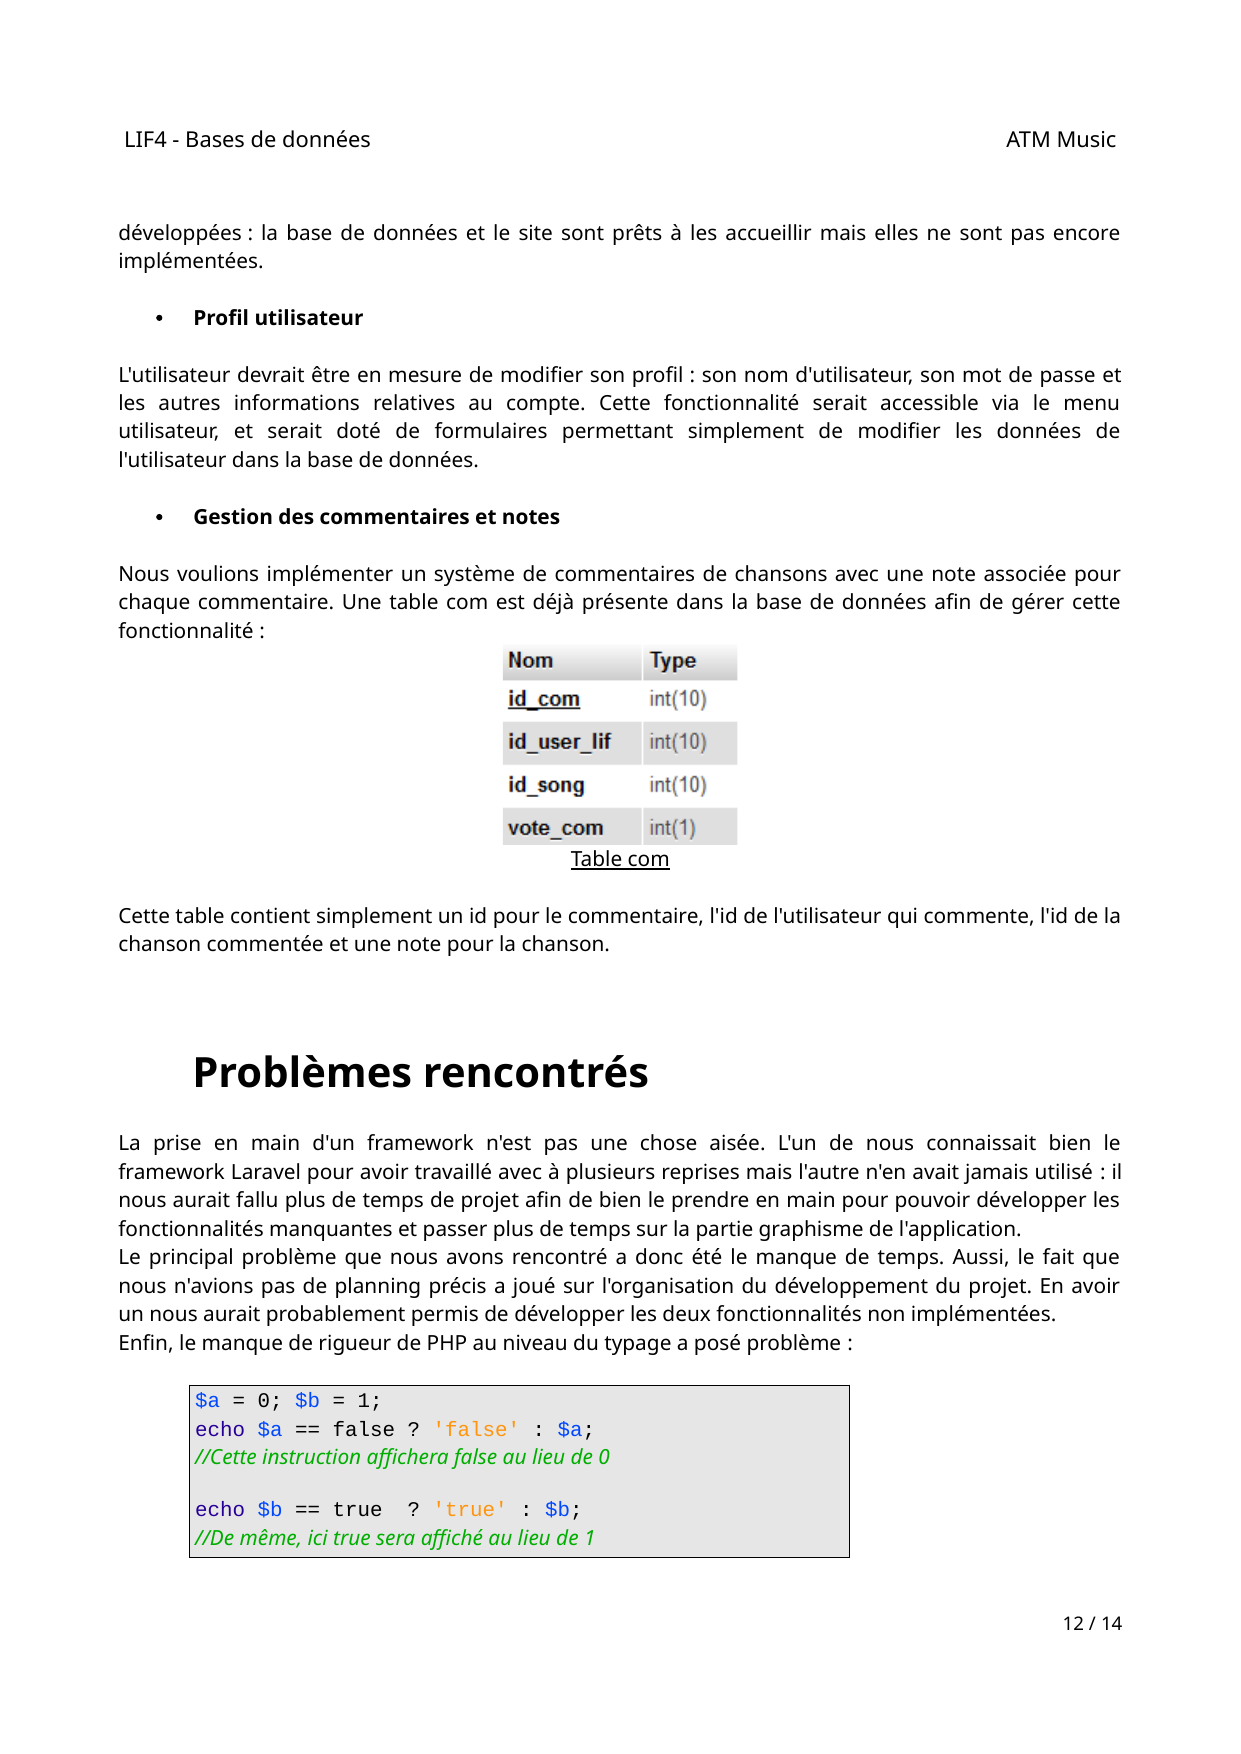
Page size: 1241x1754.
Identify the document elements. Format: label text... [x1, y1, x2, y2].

text Table com [118, 644, 1122, 873]
list Profil utilisateur [156, 303, 1122, 331]
text Nous voulions implémenter un système de commentaires de chansons avec une note associée pour chaque commentaire. Une table com est déjà présente dans la base de données afin de gérer cette fonctionnalité : [118, 559, 1122, 644]
list Gestion des commentaires et notes [156, 502, 1122, 530]
text Cette table contient simplement un id pour le commentaire, l'id de l'utilisateur qui commente, l'id de la chanson commentée et une note pour la chanson. [118, 901, 1122, 958]
text Le principal problème que nous avons rencontré a donc été le manque de temps. Aussi, le fait que nous n'avions pas de planning précis a joué sur l'organisation du développement du projet. En avoir un nous aurait probablement permis de développer les deux fonctionnalités non implémentées. [118, 1242, 1122, 1328]
table_header $a = 0; $b = 1; echo $a == false ? 'false' : $a; //Cette instruction affichera false au lieu de 0 echo $b == true ? 'true' : $b; //De même, ici true sera affiché au lieu de 1 [190, 1386, 849, 1557]
text Enfin, le manque de rigueur de PHP au niveau du typage a posé problème : [118, 1328, 1122, 1356]
text Problèmes rencontrés [118, 1043, 1122, 1100]
text développées : la base de données et le site sont prêts à les accueillir mais elles ne sont pas encore implémentées. [118, 218, 1122, 274]
text La prise en main d'un framework n'est pas une chose aisée. L'un de nous connaissait bien le framework Laravel pour avoir travaillé avec à plusieurs reprises mais l'autre n'en avait jamais utilisé : il nous aurait fallu plus de temps de projet afin de bien le prendre en main pour pouvoir développer les fonctionnalités manquantes et passer plus de temps sur la partie graphisme de l'application. [118, 1128, 1122, 1242]
text L'utilisateur devrait être en mesure de modifier son profil : son nom d'utilisateur, son mot de passe et les autres informations relatives au compte. Cette fonctionnalité serait accessible via le menu utilisateur, et serait doté de formulaires permettant simplement de modifier les données de l'utilisateur dans la base de données. [118, 360, 1122, 473]
